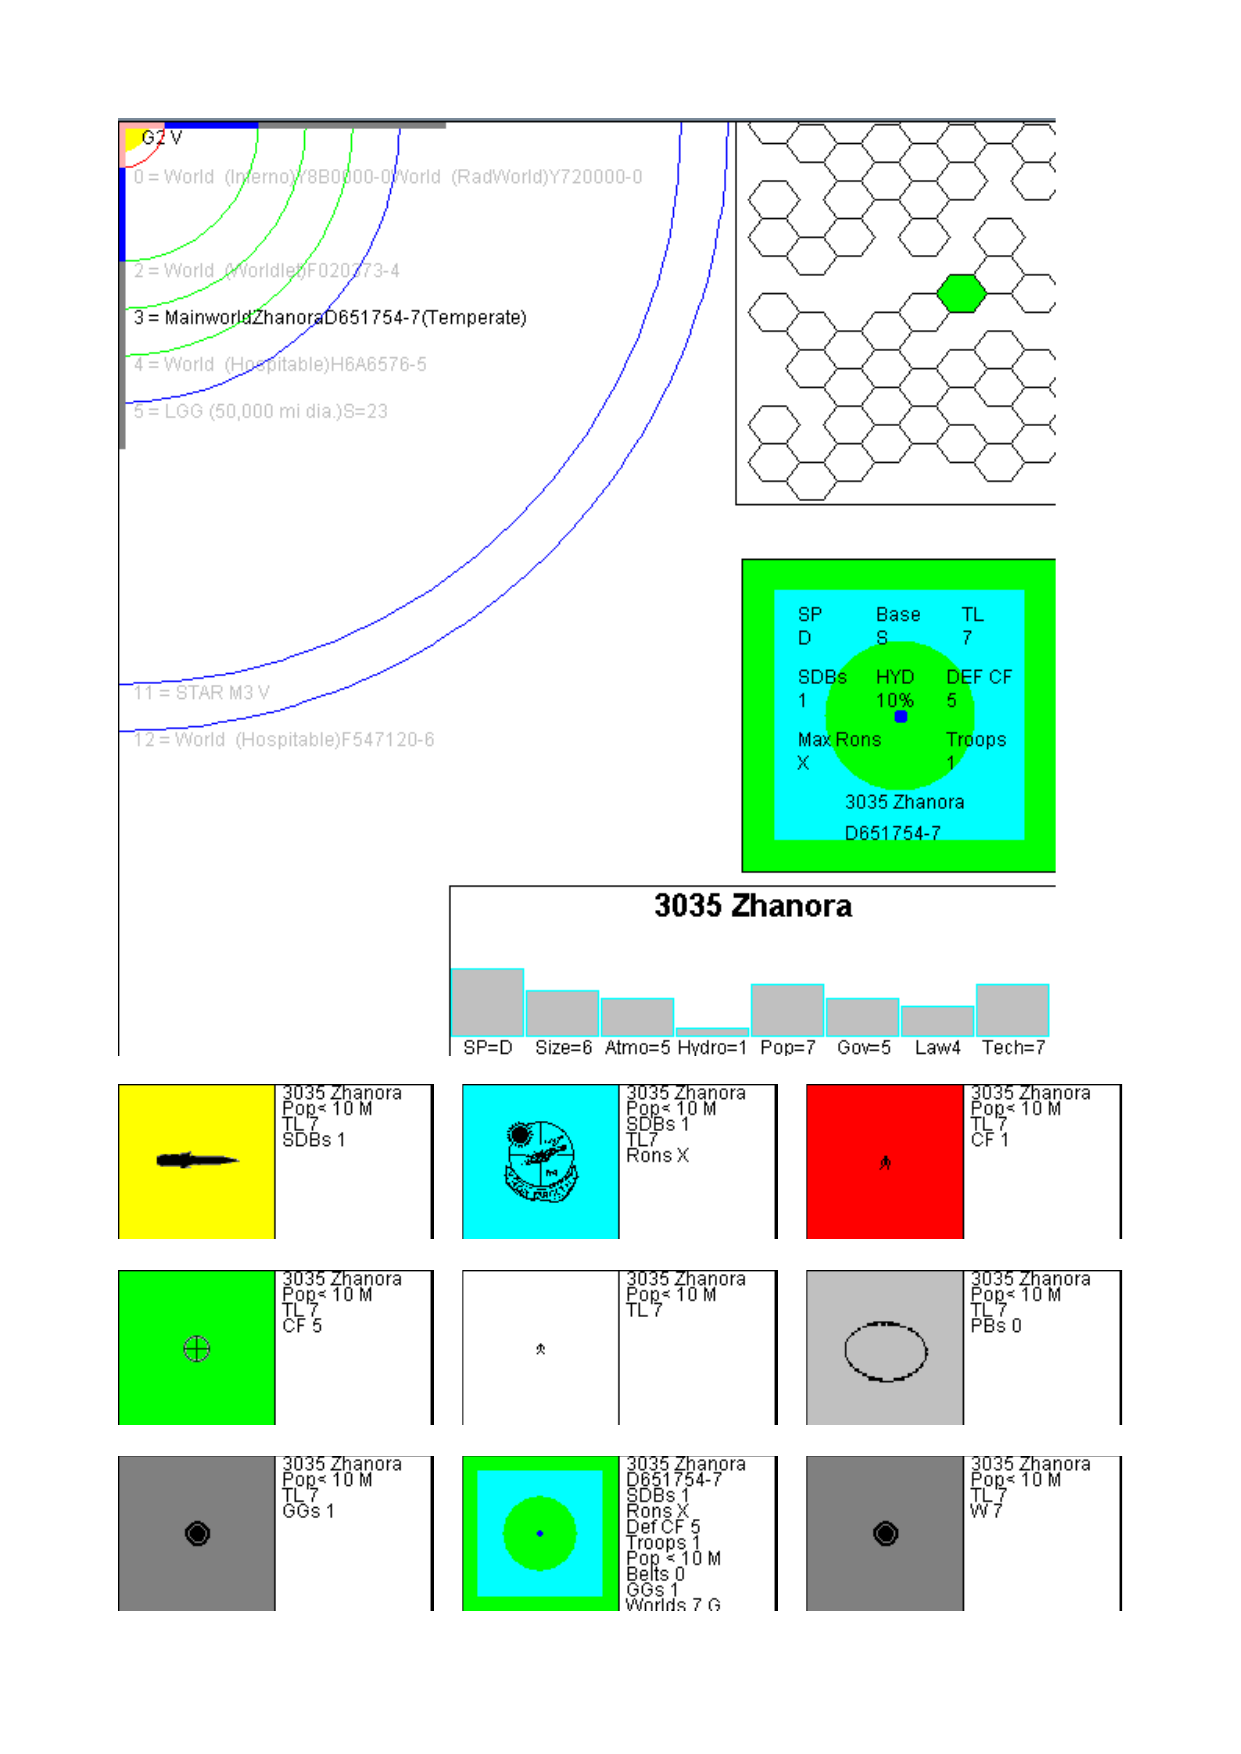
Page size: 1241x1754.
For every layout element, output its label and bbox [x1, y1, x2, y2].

picture [462, 1084, 778, 1239]
picture [118, 1084, 434, 1239]
picture [118, 1456, 434, 1611]
picture [806, 1456, 1123, 1611]
picture [806, 1270, 1123, 1425]
picture [118, 1270, 434, 1425]
picture [806, 1084, 1123, 1239]
picture [462, 1456, 778, 1611]
picture [118, 118, 1056, 1056]
picture [462, 1270, 778, 1425]
